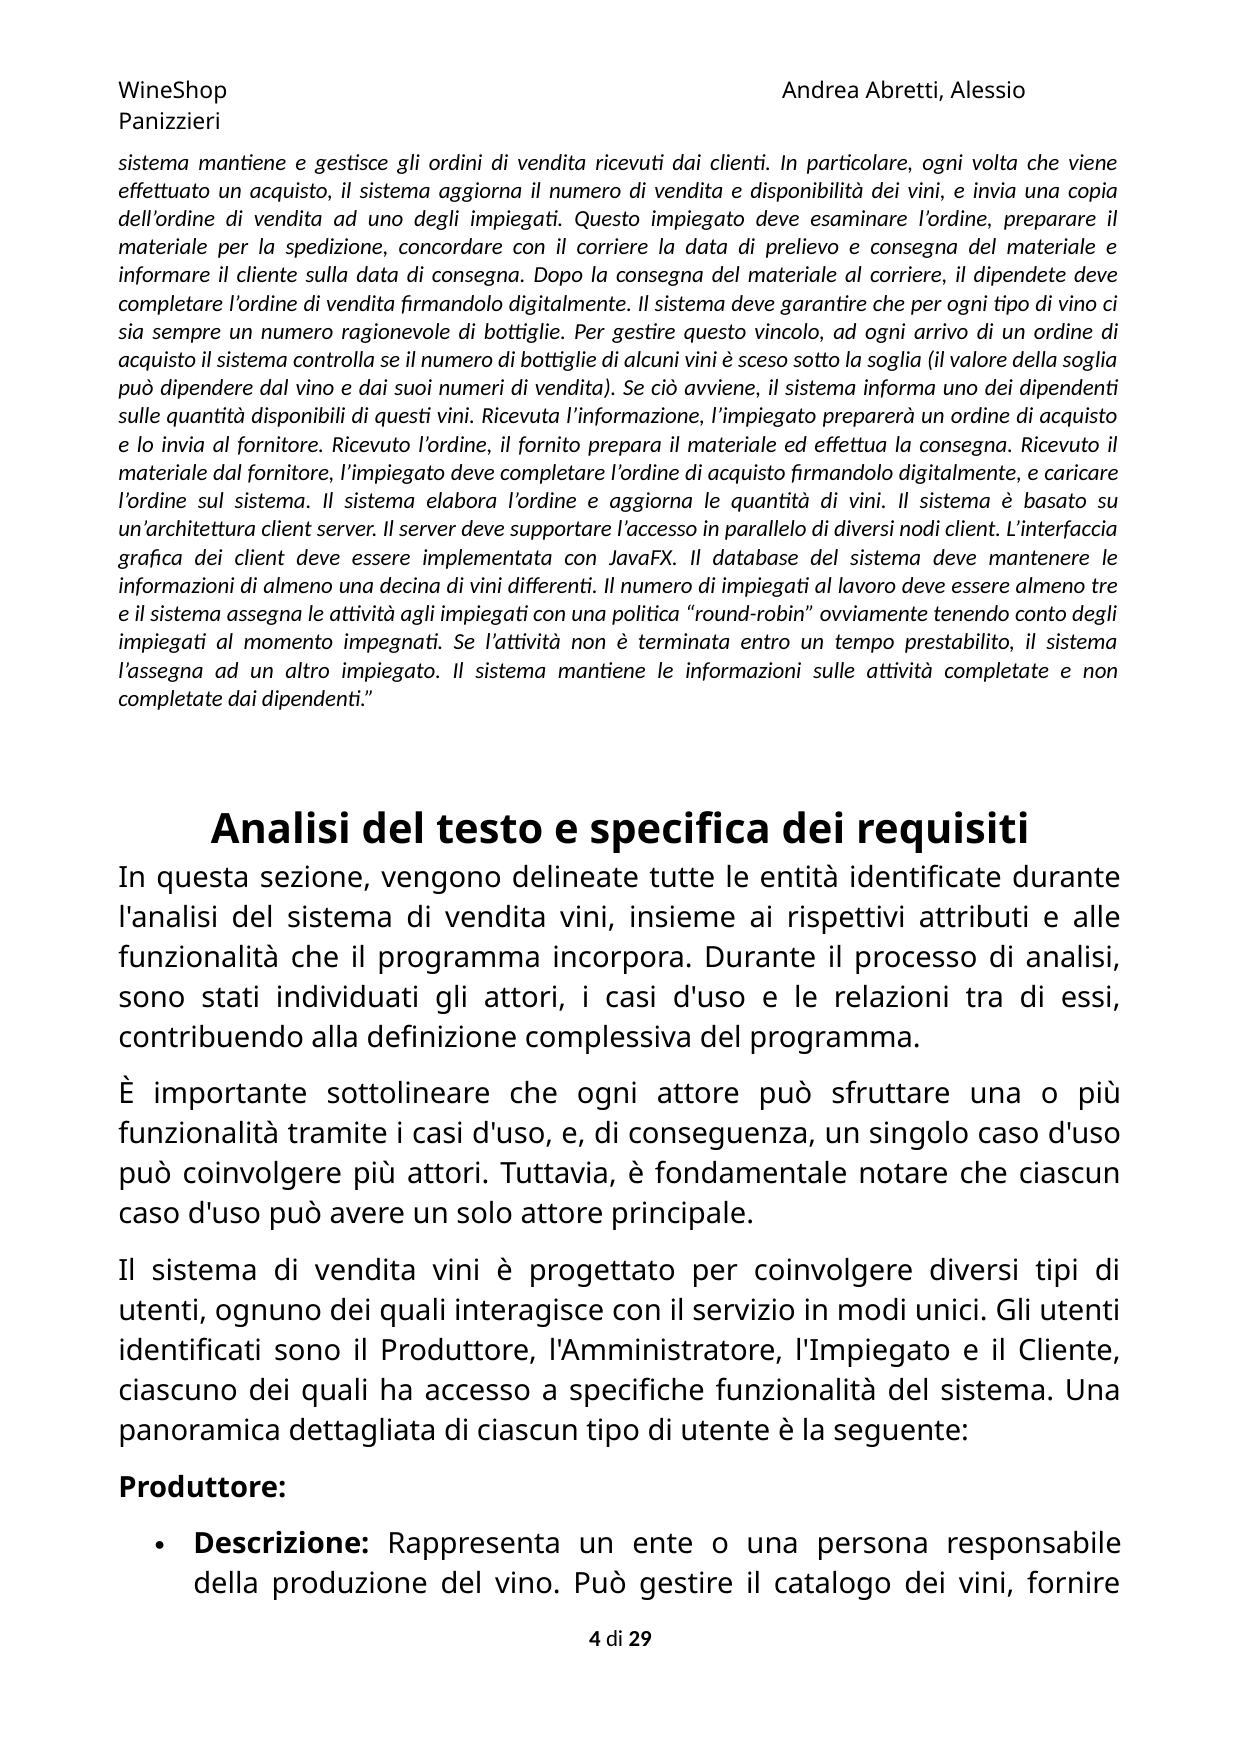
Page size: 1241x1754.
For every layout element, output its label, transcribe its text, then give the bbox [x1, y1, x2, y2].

text Produttore: [118, 1466, 1122, 1506]
subtitle Analisi del testo e specifica dei requisiti [118, 799, 1122, 856]
text sistema mantiene e gestisce gli ordini di vendita ricevuti dai clienti. In particolare, ogni volta che viene effettuato un acquisto, il sistema aggiorna il numero di vendita e disponibilità dei vini, e invia una copia dell’ordine di vendita ad uno degli impiegati. Questo impiegato deve esaminare l’ordine, preparare il materiale per la spedizione, concordare con il corriere la data di prelievo e consegna del materiale e informare il cliente sulla data di consegna. Dopo la consegna del materiale al corriere, il dipendete deve completare l’ordine di vendita firmandolo digitalmente. Il sistema deve garantire che per ogni tipo di vino ci sia sempre un numero ragionevole di bottiglie. Per gestire questo vincolo, ad ogni arrivo di un ordine di acquisto il sistema controlla se il numero di bottiglie di alcuni vini è sceso sotto la soglia (il valore della soglia può dipendere dal vino e dai suoi numeri di vendita). Se ciò avviene, il sistema informa uno dei dipendenti sulle quantità disponibili di questi vini. Ricevuta l’informazione, l’impiegato preparerà un ordine di acquisto e lo invia al fornitore. Ricevuto l’ordine, il fornito prepara il materiale ed effettua la consegna. Ricevuto il materiale dal fornitore, l’impiegato deve completare l’ordine di acquisto firmandolo digitalmente, e caricare l’ordine sul sistema. Il sistema elabora l’ordine e aggiorna le quantità di vini. Il sistema è basato su un’architettura client server. Il server deve supportare l’accesso in parallelo di diversi nodi client. L’interfaccia grafica dei client deve essere implementata con JavaFX. Il database del sistema deve mantenere le informazioni di almeno una decina di vini differenti. Il numero di impiegati al lavoro deve essere almeno tre e il sistema assegna le attività agli impiegati con una politica “round-robin” ovviamente tenendo conto degli impiegati al momento impegnati. Se l’attività non è terminata entro un tempo prestabilito, il sistema l’assegna ad un altro impiegato. Il sistema mantiene le informazioni sulle attività completate e non completate dai dipendenti.” [118, 148, 1122, 712]
text In questa sezione, vengono delineate tutte le entità identificate durante l'analisi del sistema di vendita vini, insieme ai rispettivi attributi e alle funzionalità che il programma incorpora. Durante il processo di analisi, sono stati individuati gli attori, i casi d'uso e le relazioni tra di essi, contribuendo alla definizione complessiva del programma. [118, 856, 1122, 1056]
text È importante sottolineare che ogni attore può sfruttare una o più funzionalità tramite i casi d'uso, e, di conseguenza, un singolo caso d'uso può coinvolgere più attori. Tuttavia, è fondamentale notare che ciascun caso d'uso può avere un solo attore principale. [118, 1073, 1122, 1232]
list Descrizione: Rappresenta un ente o una persona responsabile della produzione del vino. Può gestire il catalogo dei vini, fornire [156, 1523, 1122, 1602]
text Il sistema di vendita vini è progettato per coinvolgere diversi tipi di utenti, ognuno dei quali interagisce con il servizio in modi unici. Gli utenti identificati sono il Produttore, l'Amministratore, l'Impiegato e il Cliente, ciascuno dei quali ha accesso a specifiche funzionalità del sistema. Una panoramica dettagliata di ciascun tipo di utente è la seguente: [118, 1249, 1122, 1449]
